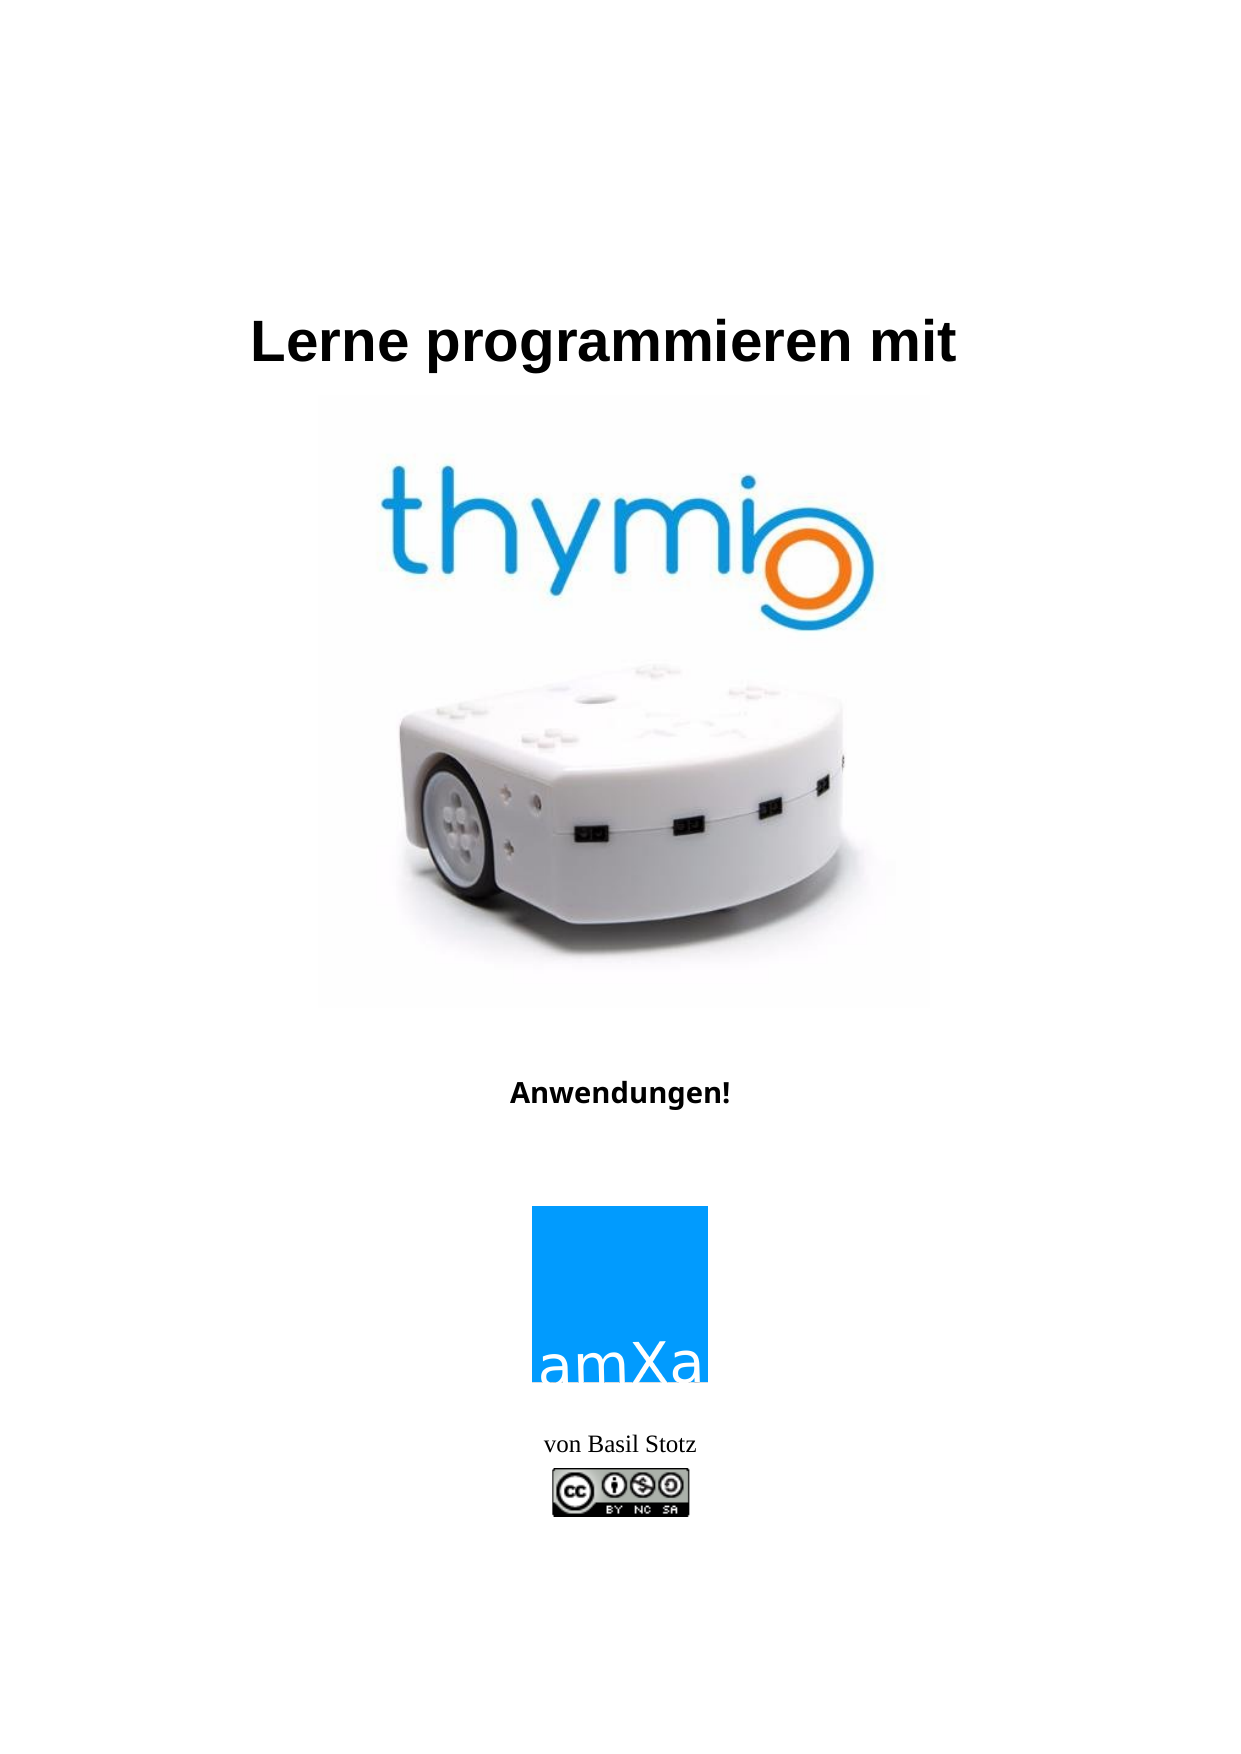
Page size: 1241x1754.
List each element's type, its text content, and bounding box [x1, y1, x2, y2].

text von Basil Stotz [118, 1429, 1122, 1458]
picture [532, 1206, 708, 1383]
title Lerne programmieren mit [118, 306, 1122, 373]
text Anwendungen! [118, 1073, 1122, 1112]
picture [318, 395, 930, 1008]
picture [552, 1468, 690, 1517]
